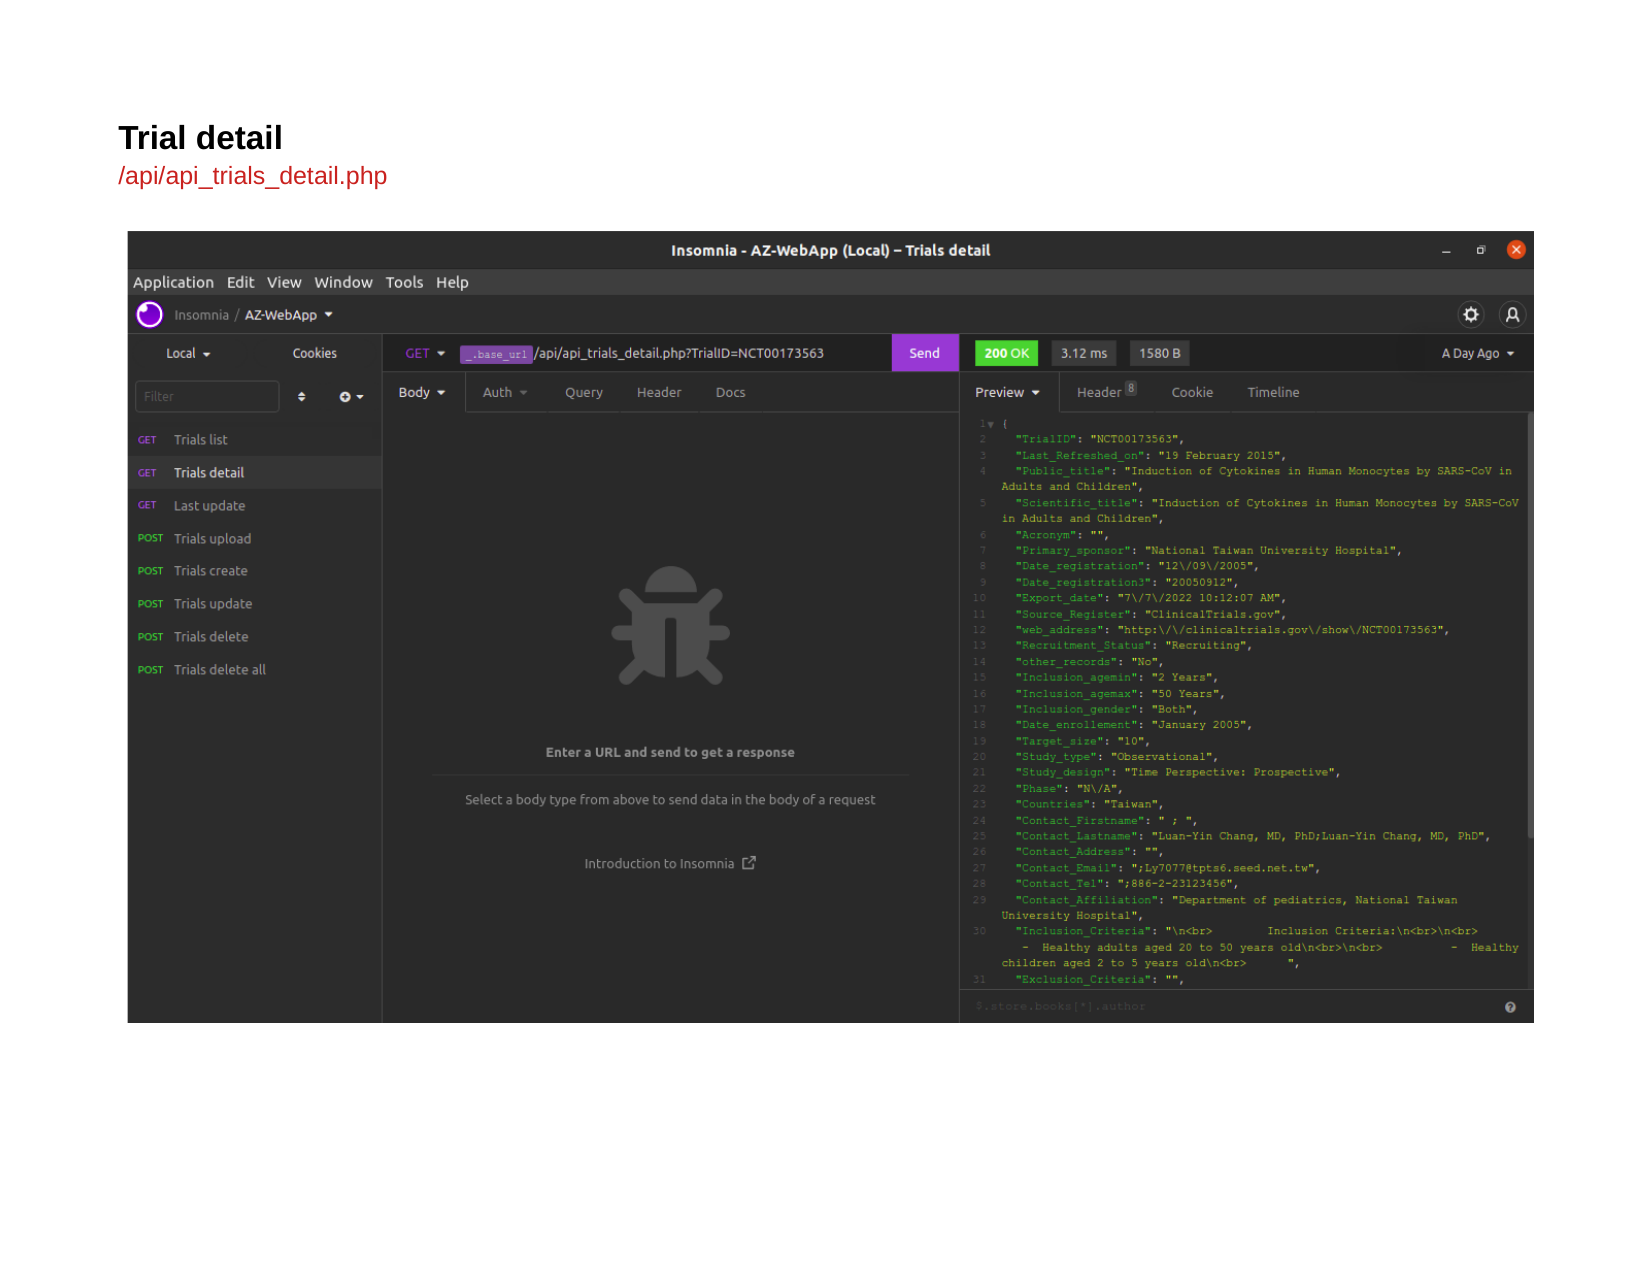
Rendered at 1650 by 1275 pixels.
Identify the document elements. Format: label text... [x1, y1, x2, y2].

picture [127, 231, 1534, 1023]
text Trial detail /api/api_trials_detail.php [118, 118, 1532, 189]
